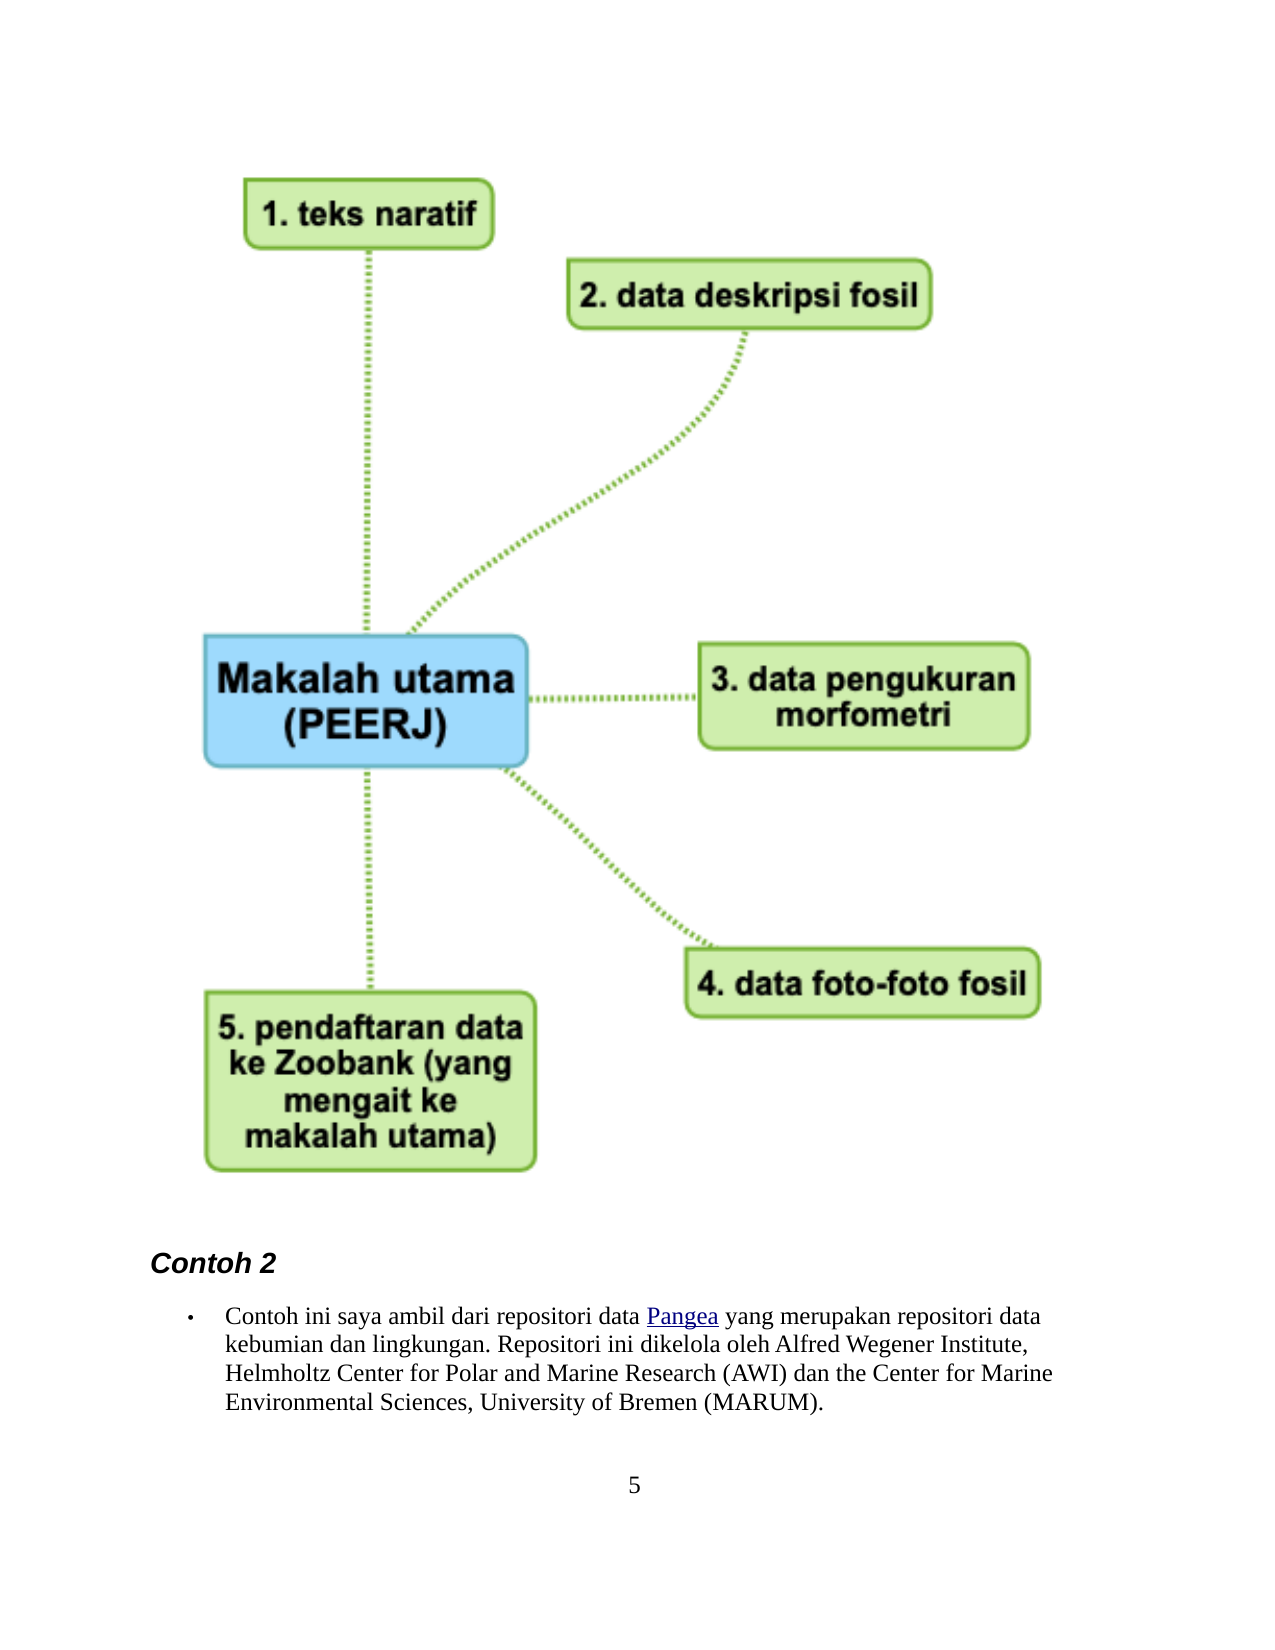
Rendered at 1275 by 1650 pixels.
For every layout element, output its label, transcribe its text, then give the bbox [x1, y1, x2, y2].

subtitle Contoh 2 [150, 1246, 1125, 1279]
picture [150, 150, 1065, 1221]
list Contoh ini saya ambil dari repositori data Pangea yang merupakan repositori data kebumian dan lingkungan. Repositori ini dikelola oleh Alfred Wegener Institute, Helmholtz Center for Polar and Marine Research (AWI) dan the Center for Marine Environmental Sciences, University of Bremen (MARUM). [187, 1301, 1125, 1416]
